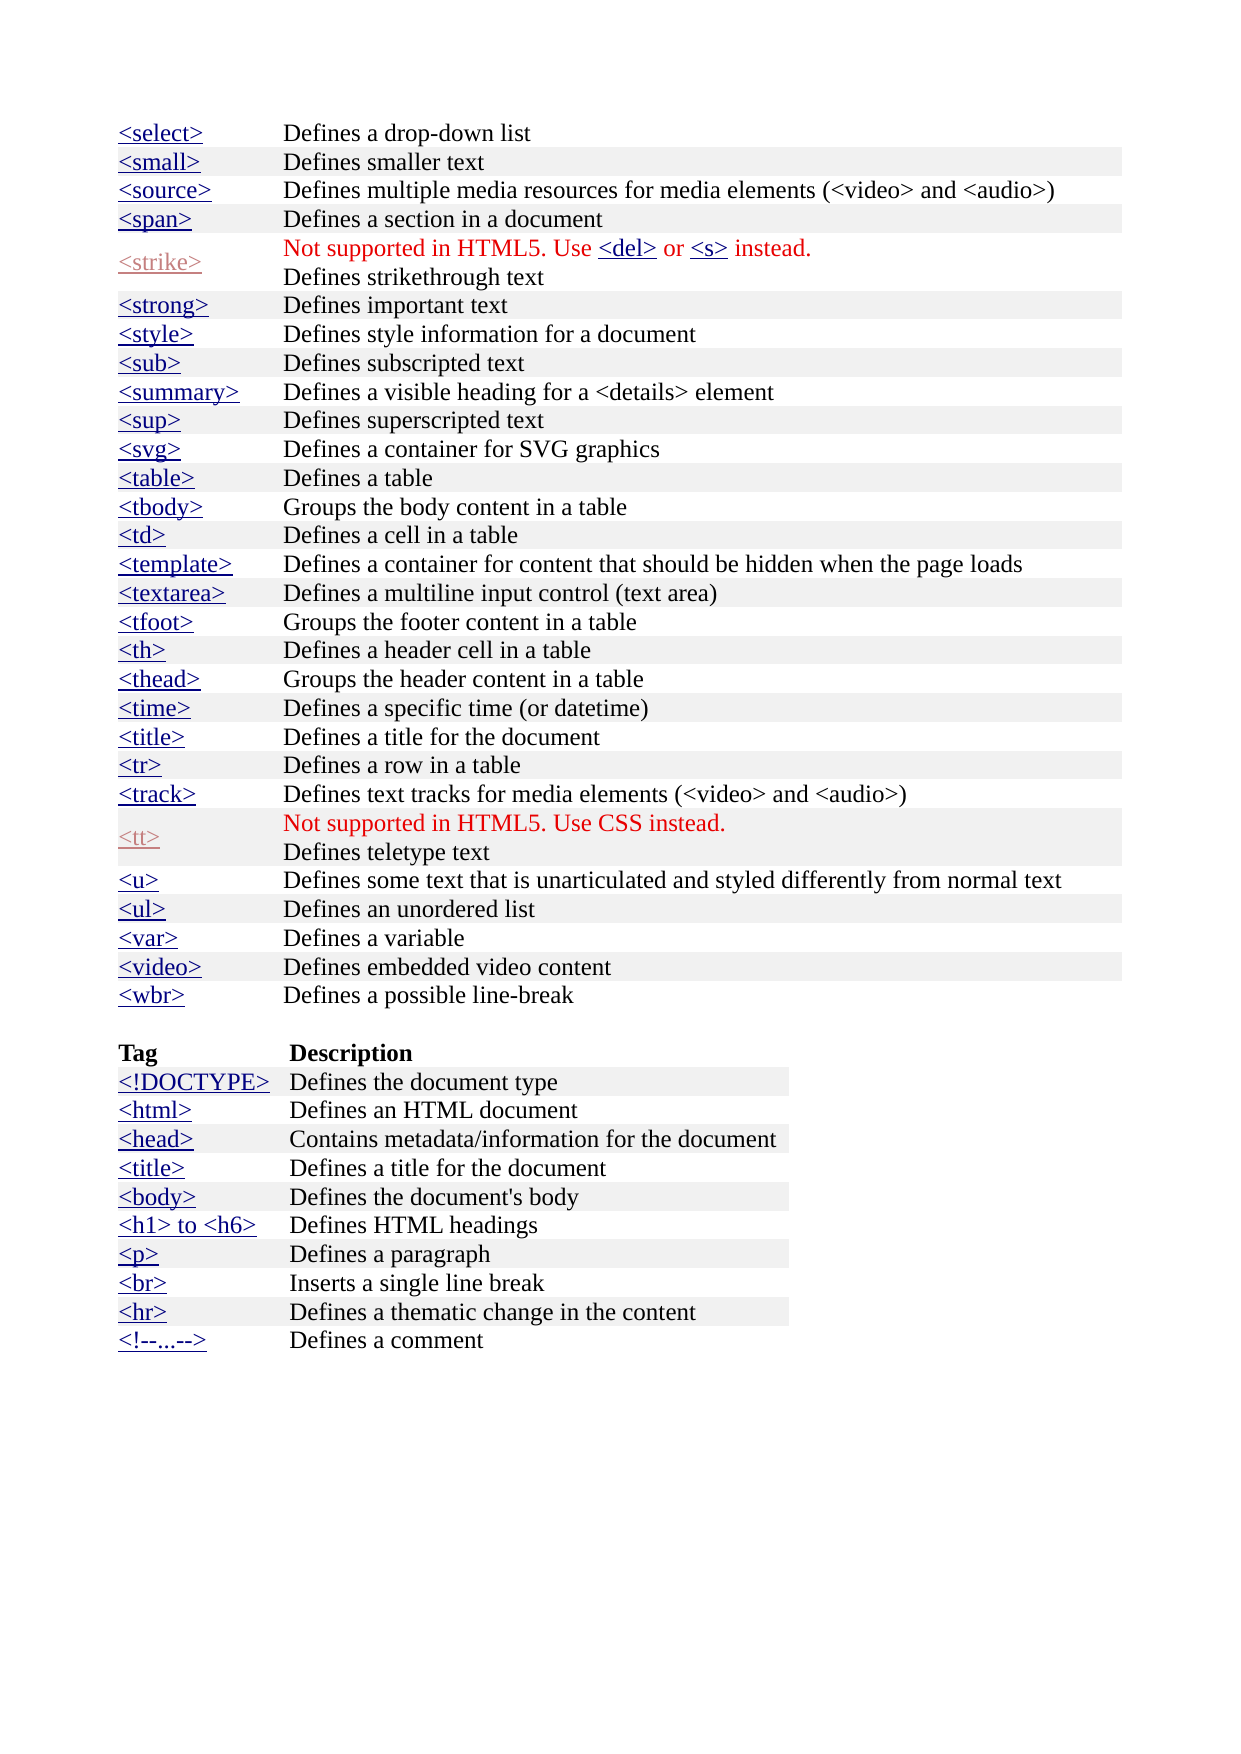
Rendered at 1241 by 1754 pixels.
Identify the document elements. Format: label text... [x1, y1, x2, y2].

table_cell Defines the document's body [289, 1182, 789, 1211]
table_cell <summary> [118, 377, 283, 406]
table_cell <th> [118, 636, 283, 664]
table_cell <small> [118, 147, 283, 176]
table_cell <tt> [118, 808, 283, 866]
table_cell <br> [118, 1268, 289, 1297]
table_cell <td> [118, 521, 283, 549]
table_cell <track> [118, 779, 283, 808]
table_cell Defines style information for a document [283, 319, 1122, 348]
table_cell <p> [118, 1239, 289, 1268]
table_cell <template> [118, 549, 283, 578]
table_cell Defines some text that is unarticulated and styled differently from normal text [283, 866, 1122, 894]
table_cell <strong> [118, 291, 283, 319]
table_cell Defines smaller text [283, 147, 1122, 176]
table_cell Defines superscripted text [283, 406, 1122, 434]
table_cell Defines an HTML document [289, 1096, 789, 1124]
table_cell <head> [118, 1124, 289, 1153]
table_cell <sub> [118, 348, 283, 377]
table_cell Defines important text [283, 291, 1122, 319]
table_cell <var> [118, 923, 283, 952]
table_cell Groups the header content in a table [283, 664, 1122, 693]
table_cell Not supported in HTML5. Use <del> or <s> instead. Defines strikethrough text [283, 233, 1122, 291]
table_cell <time> [118, 693, 283, 722]
table_cell Contains metadata/information for the document [289, 1124, 789, 1153]
table_cell Defines a drop-down list [283, 118, 1122, 147]
table_cell Groups the body content in a table [283, 492, 1122, 521]
table_cell Defines a specific time (or datetime) [283, 693, 1122, 722]
table_cell Defines a paragraph [289, 1239, 789, 1268]
table_cell Groups the footer content in a table [283, 607, 1122, 636]
table_cell <thead> [118, 664, 283, 693]
table_cell <select> [118, 118, 283, 147]
table_cell <textarea> [118, 578, 283, 607]
table_cell Defines a table [283, 463, 1122, 492]
table_header Description [289, 1038, 789, 1067]
table_cell Not supported in HTML5. Use CSS instead. Defines teletype text [283, 808, 1122, 866]
table_cell Defines a row in a table [283, 751, 1122, 779]
table_cell Defines a section in a document [283, 204, 1122, 233]
table_cell Defines a container for SVG graphics [283, 434, 1122, 463]
table_cell <tfoot> [118, 607, 283, 636]
table_cell <h1> to <h6> [118, 1211, 289, 1239]
table_cell <strike> [118, 233, 283, 291]
table_cell <svg> [118, 434, 283, 463]
table_cell Defines a possible line-break [283, 981, 1122, 1009]
table_cell <title> [118, 722, 283, 751]
table_cell <body> [118, 1182, 289, 1211]
table_cell Defines a multiline input control (text area) [283, 578, 1122, 607]
table_cell <span> [118, 204, 283, 233]
table_header Tag [118, 1038, 289, 1067]
table_cell Defines a header cell in a table [283, 636, 1122, 664]
table_cell <wbr> [118, 981, 283, 1009]
table_cell <hr> [118, 1297, 289, 1326]
table_cell Defines multiple media resources for media elements (<video> and <audio>) [283, 176, 1122, 204]
table_cell Defines subscripted text [283, 348, 1122, 377]
table_cell <tbody> [118, 492, 283, 521]
table_cell Defines a container for content that should be hidden when the page loads [283, 549, 1122, 578]
table_cell <tr> [118, 751, 283, 779]
table_cell Defines a thematic change in the content [289, 1297, 789, 1326]
table_cell <style> [118, 319, 283, 348]
table_cell Defines embedded video content [283, 952, 1122, 981]
table_cell Defines a visible heading for a <details> element [283, 377, 1122, 406]
table_cell Defines a cell in a table [283, 521, 1122, 549]
table_cell <!--...--> [118, 1326, 289, 1354]
table_cell Defines the document type [289, 1067, 789, 1096]
table_cell Defines a title for the document [283, 722, 1122, 751]
table_cell Defines a title for the document [289, 1153, 789, 1182]
table_cell Defines HTML headings [289, 1211, 789, 1239]
table_cell Defines an unordered list [283, 894, 1122, 923]
table_cell <sup> [118, 406, 283, 434]
table_cell <!DOCTYPE> [118, 1067, 289, 1096]
table_cell <source> [118, 176, 283, 204]
table_cell <html> [118, 1096, 289, 1124]
table_cell <video> [118, 952, 283, 981]
table_cell <table> [118, 463, 283, 492]
table_cell <ul> [118, 894, 283, 923]
table_cell Inserts a single line break [289, 1268, 789, 1297]
table_cell Defines a comment [289, 1326, 789, 1354]
table_cell <title> [118, 1153, 289, 1182]
table_cell <u> [118, 866, 283, 894]
table_cell Defines a variable [283, 923, 1122, 952]
table_cell Defines text tracks for media elements (<video> and <audio>) [283, 779, 1122, 808]
